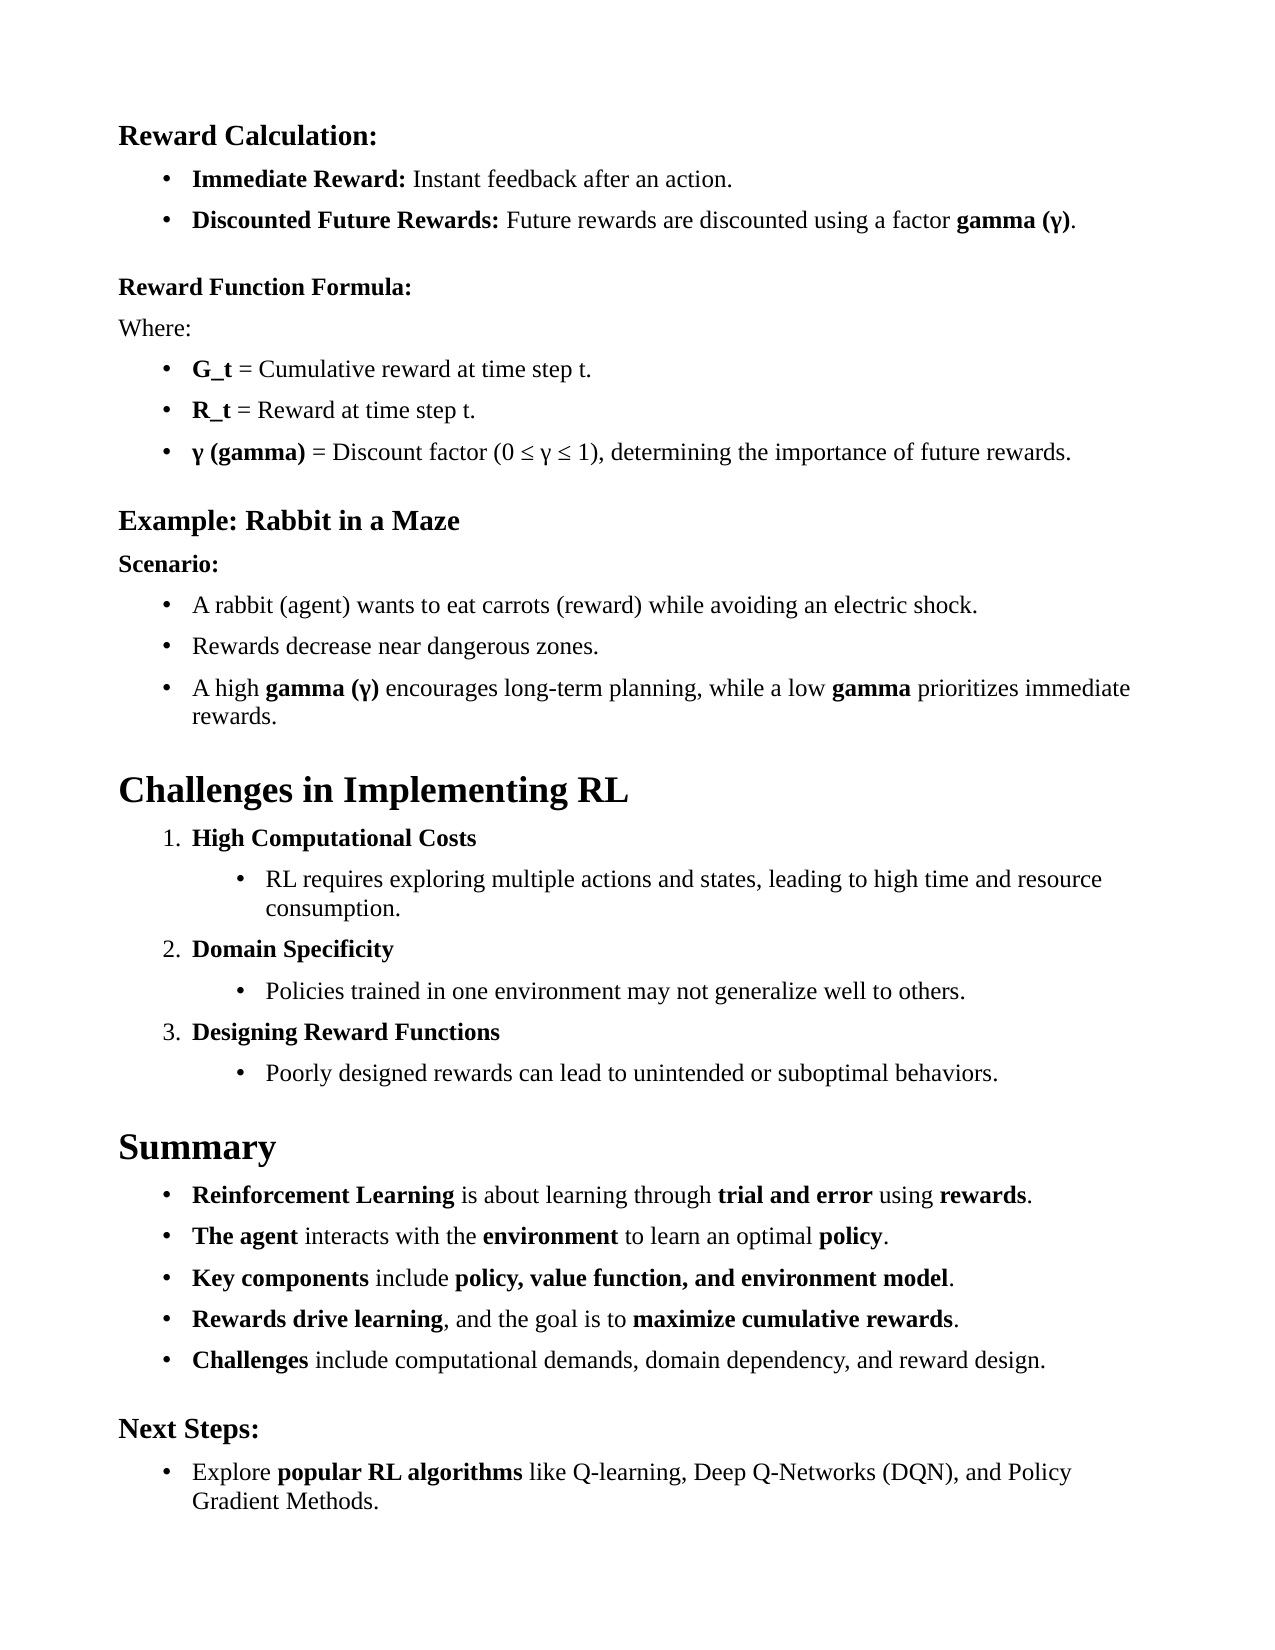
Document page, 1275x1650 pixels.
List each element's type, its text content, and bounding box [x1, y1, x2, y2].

list Challenges include computational demands, domain dependency, and reward design. [162, 1345, 1157, 1374]
list γ (gamma) = Discount factor (0 ≤ γ ≤ 1), determining the importance of future rewards. [162, 437, 1157, 465]
text Where: [118, 313, 1157, 342]
list A rabbit (agent) wants to eat carrots (reward) while avoiding an electric shock. [162, 590, 1157, 619]
list A high gamma (γ) encourages long-term planning, while a low gamma prioritizes immediate rewards. [162, 673, 1157, 730]
text Scenario: [118, 549, 1157, 578]
subtitle Example: Rabbit in a Maze [118, 503, 1157, 536]
list Policies trained in one environment may not generalize well to others. [236, 976, 1157, 1004]
list G_t = Cumulative reward at time step t. [162, 354, 1157, 383]
list Designing Reward Functions [162, 1017, 1157, 1046]
subtitle Reward Calculation: [118, 118, 1157, 152]
list RL requires exploring multiple actions and states, leading to high time and resource consumption. [236, 864, 1157, 922]
list Discounted Future Rewards: Future rewards are discounted using a factor gamma (γ). [162, 205, 1157, 234]
list Reinforcement Learning is about learning through trial and error using rewards. [162, 1180, 1157, 1209]
list Rewards drive learning, and the goal is to maximize cumulative rewards. [162, 1304, 1157, 1333]
list The agent interacts with the environment to learn an optimal policy. [162, 1221, 1157, 1250]
list Domain Specificity [162, 934, 1157, 963]
subtitle Reward Function Formula: [118, 272, 1157, 300]
list Explore popular RL algorithms like Q-learning, Deep Q-Networks (DQN), and Policy Gradient Methods. [162, 1457, 1157, 1515]
list Rewards decrease near dangerous zones. [162, 631, 1157, 660]
list Key components include policy, value function, and environment model. [162, 1263, 1157, 1291]
subtitle Summary [118, 1124, 1157, 1168]
list Immediate Reward: Instant feedback after an action. [162, 164, 1157, 193]
subtitle Next Steps: [118, 1411, 1157, 1445]
list Poorly designed rewards can lead to unintended or suboptimal behaviors. [236, 1058, 1157, 1087]
list High Computational Costs [162, 823, 1157, 852]
list R_t = Reward at time step t. [162, 395, 1157, 424]
subtitle Challenges in Implementing RL [118, 768, 1157, 811]
